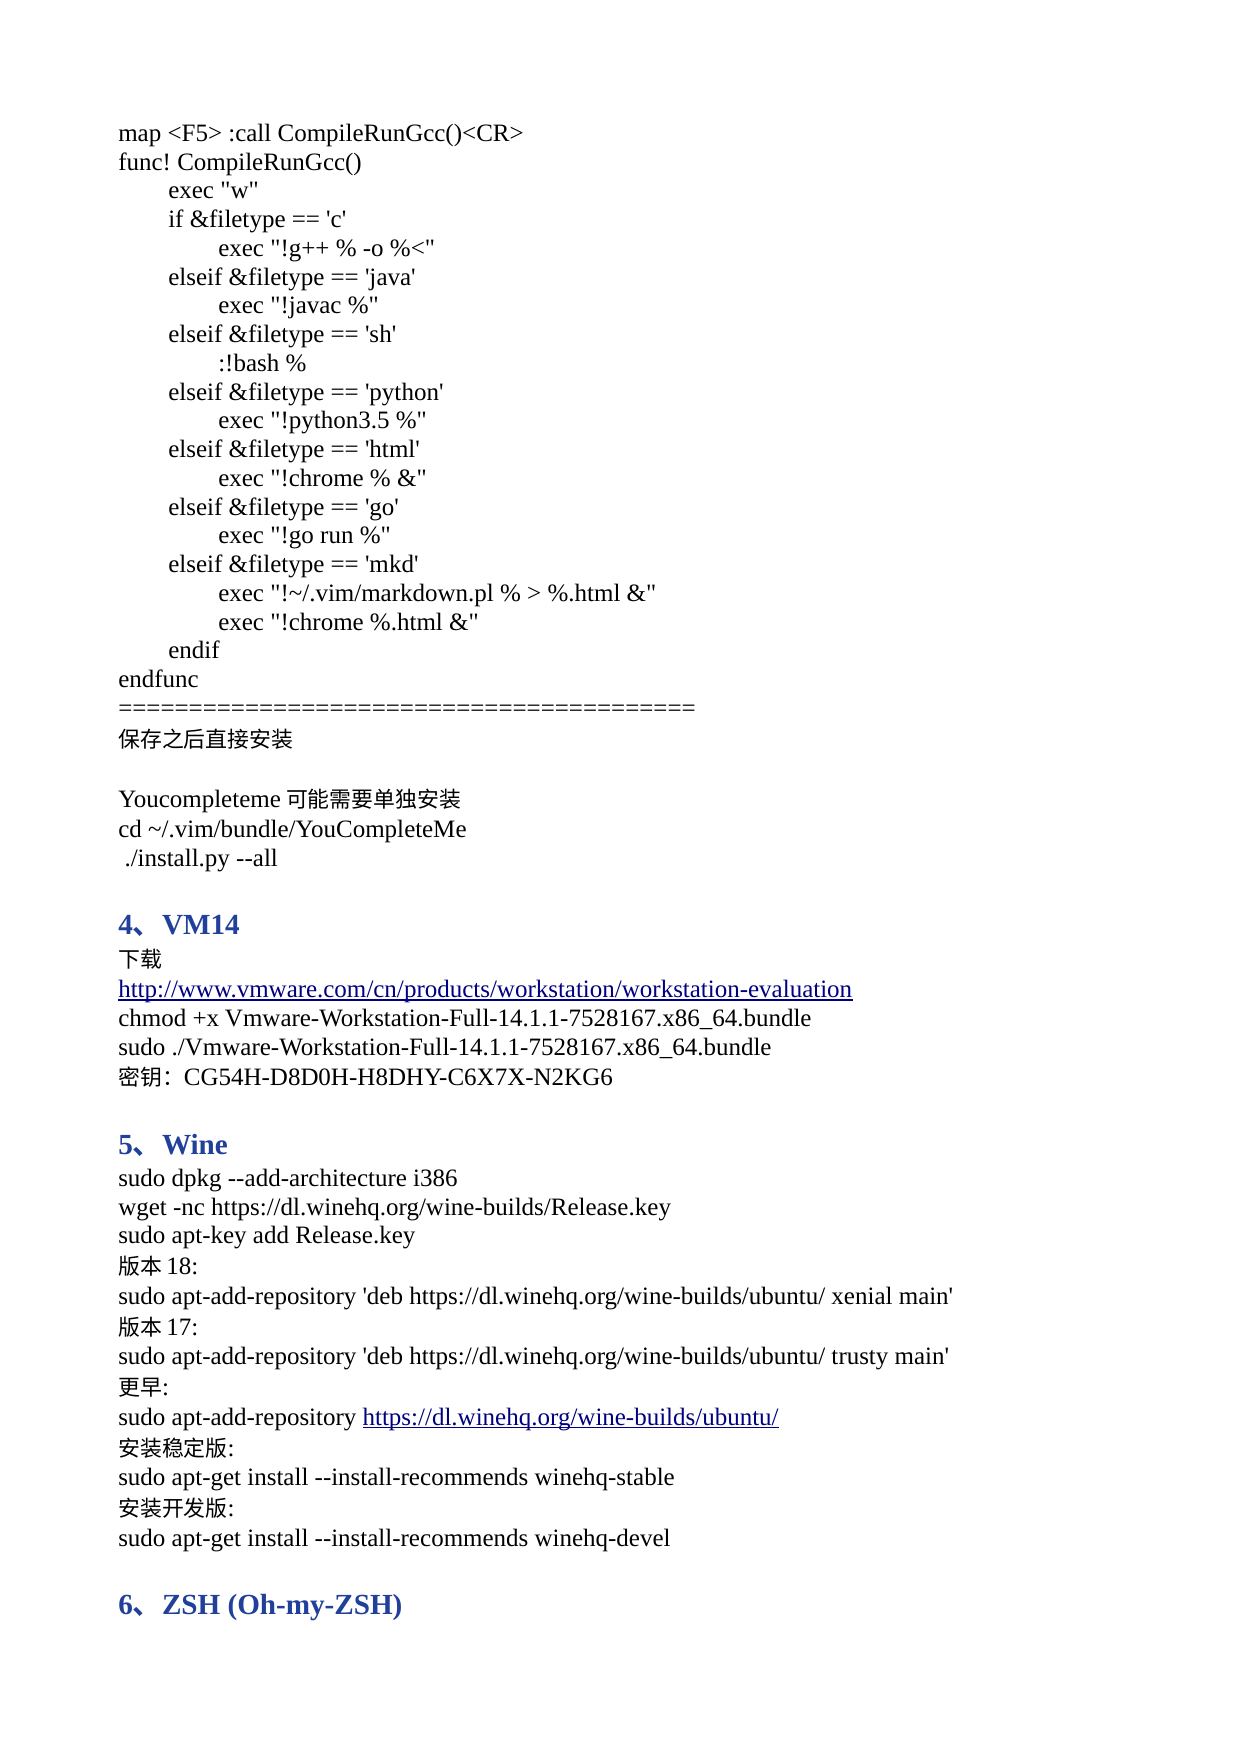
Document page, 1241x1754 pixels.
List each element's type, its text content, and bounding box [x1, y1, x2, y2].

text sudo ./Vmware-Workstation-Full-14.1.1-7528167.x86_64.bundle [118, 1032, 1122, 1060]
text http://www.vmware.com/cn/products/workstation/workstation-evaluation [118, 974, 1122, 1003]
text sudo apt-add-repository 'deb https://dl.winehq.org/wine-builds/ubuntu/ xenial main' [118, 1281, 1122, 1310]
text 6、ZSH (Oh-my-ZSH) [118, 1580, 1122, 1622]
text 保存之后直接安装 [118, 722, 1122, 753]
text endfunc [118, 664, 1122, 693]
text ========================================= [118, 693, 1122, 722]
text 更早: [118, 1370, 1122, 1402]
text exec "!python3.5 %" [118, 406, 1122, 434]
text if &filetype == 'c' [118, 204, 1122, 233]
text elseif &filetype == 'python' [118, 377, 1122, 406]
text 密钥：CG54H-D8D0H-H8DHY-C6X7X-N2KG6 [118, 1060, 1122, 1092]
text 下载 [118, 942, 1122, 974]
text cd ~/.vim/bundle/YouCompleteMe [118, 814, 1122, 843]
text elseif &filetype == 'go' [118, 492, 1122, 521]
text exec "!g++ % -o %<" [118, 233, 1122, 262]
text elseif &filetype == 'java' [118, 262, 1122, 291]
text sudo apt-key add Release.key [118, 1221, 1122, 1249]
text exec "!chrome %.html &" [118, 607, 1122, 636]
text 安装稳定版: [118, 1431, 1122, 1462]
text elseif &filetype == 'html' [118, 434, 1122, 463]
text :!bash % [118, 348, 1122, 377]
text 5、Wine [118, 1121, 1122, 1163]
text wget -nc https://dl.winehq.org/wine-builds/Release.key [118, 1192, 1122, 1221]
text elseif &filetype == 'sh' [118, 319, 1122, 348]
text ./install.py --all [118, 843, 1122, 871]
text exec "!go run %" [118, 521, 1122, 549]
text sudo apt-get install --install-recommends winehq-stable [118, 1462, 1122, 1491]
text map <F5> :call CompileRunGcc()<CR> [118, 118, 1122, 147]
text 4、VM14 [118, 900, 1122, 942]
text exec "!javac %" [118, 291, 1122, 319]
text 版本18: [118, 1249, 1122, 1281]
text elseif &filetype == 'mkd' [118, 549, 1122, 578]
text Youcompleteme可能需要单独安装 [118, 782, 1122, 814]
text 版本17: [118, 1310, 1122, 1341]
text chmod +x Vmware-Workstation-Full-14.1.1-7528167.x86_64.bundle [118, 1003, 1122, 1032]
text exec "!~/.vim/markdown.pl % > %.html &" [118, 578, 1122, 607]
text sudo apt-add-repository 'deb https://dl.winehq.org/wine-builds/ubuntu/ trusty main' [118, 1341, 1122, 1370]
text endif [118, 636, 1122, 664]
text sudo apt-get install --install-recommends winehq-devel [118, 1523, 1122, 1551]
text 安装开发版: [118, 1491, 1122, 1523]
text exec "!chrome % &" [118, 463, 1122, 492]
text exec "w" [118, 176, 1122, 204]
text func! CompileRunGcc() [118, 147, 1122, 176]
text sudo dpkg --add-architecture i386 [118, 1163, 1122, 1192]
text sudo apt-add-repository https://dl.winehq.org/wine-builds/ubuntu/ [118, 1402, 1122, 1431]
